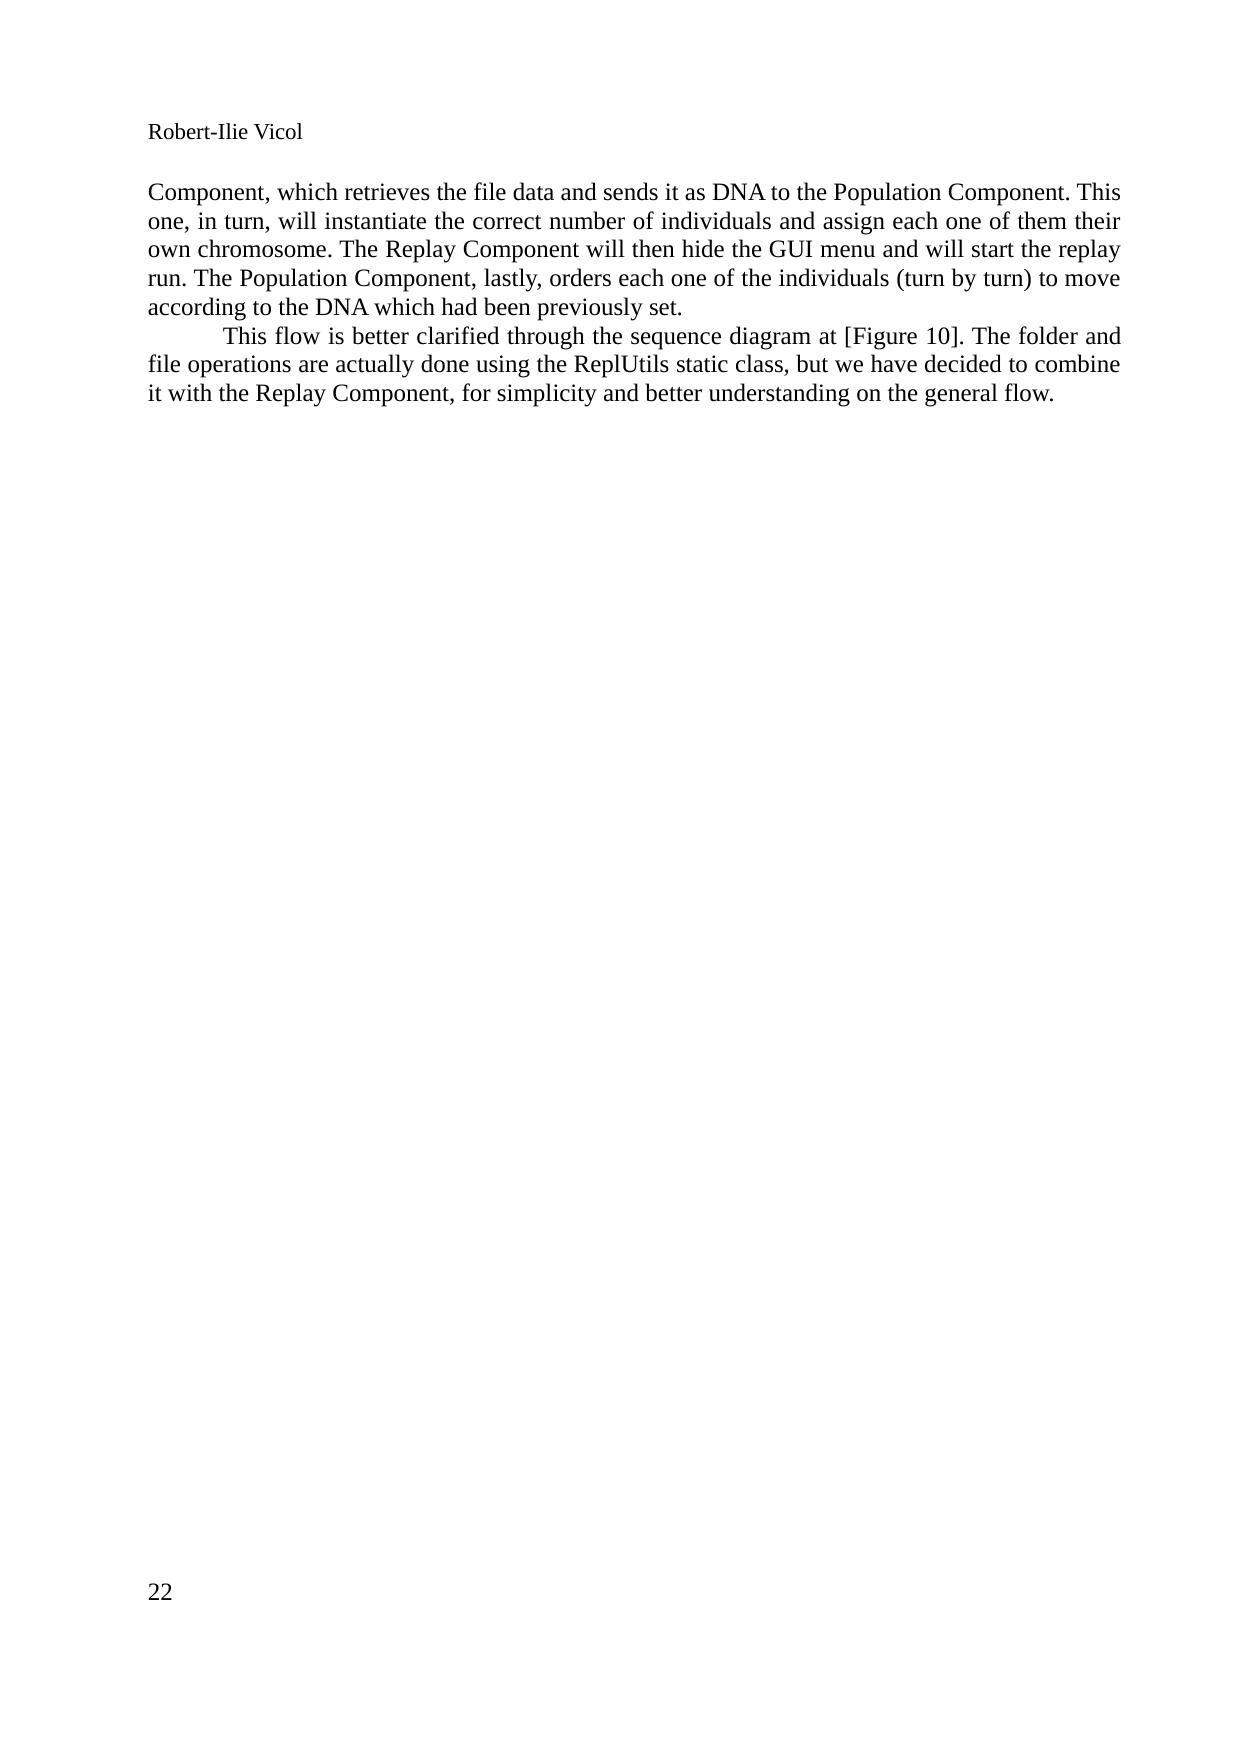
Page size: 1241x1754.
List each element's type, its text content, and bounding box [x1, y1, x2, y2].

text Component, which retrieves the file data and sends it as DNA to the Population Component. This one, in turn, will instantiate the correct number of individuals and assign each one of them their own chromosome. The Replay Component will then hide the GUI menu and will start the replay run. The Population Component, lastly, orders each one of the individuals (turn by turn) to move according to the DNA which had been previously set. [148, 177, 1122, 321]
text This flow is better clarified through the sequence diagram at [Figure 10]. The folder and file operations are actually done using the ReplUtils static class, but we have decided to combine it with the Replay Component, for simplicity and better understanding on the general flow. [148, 321, 1122, 407]
